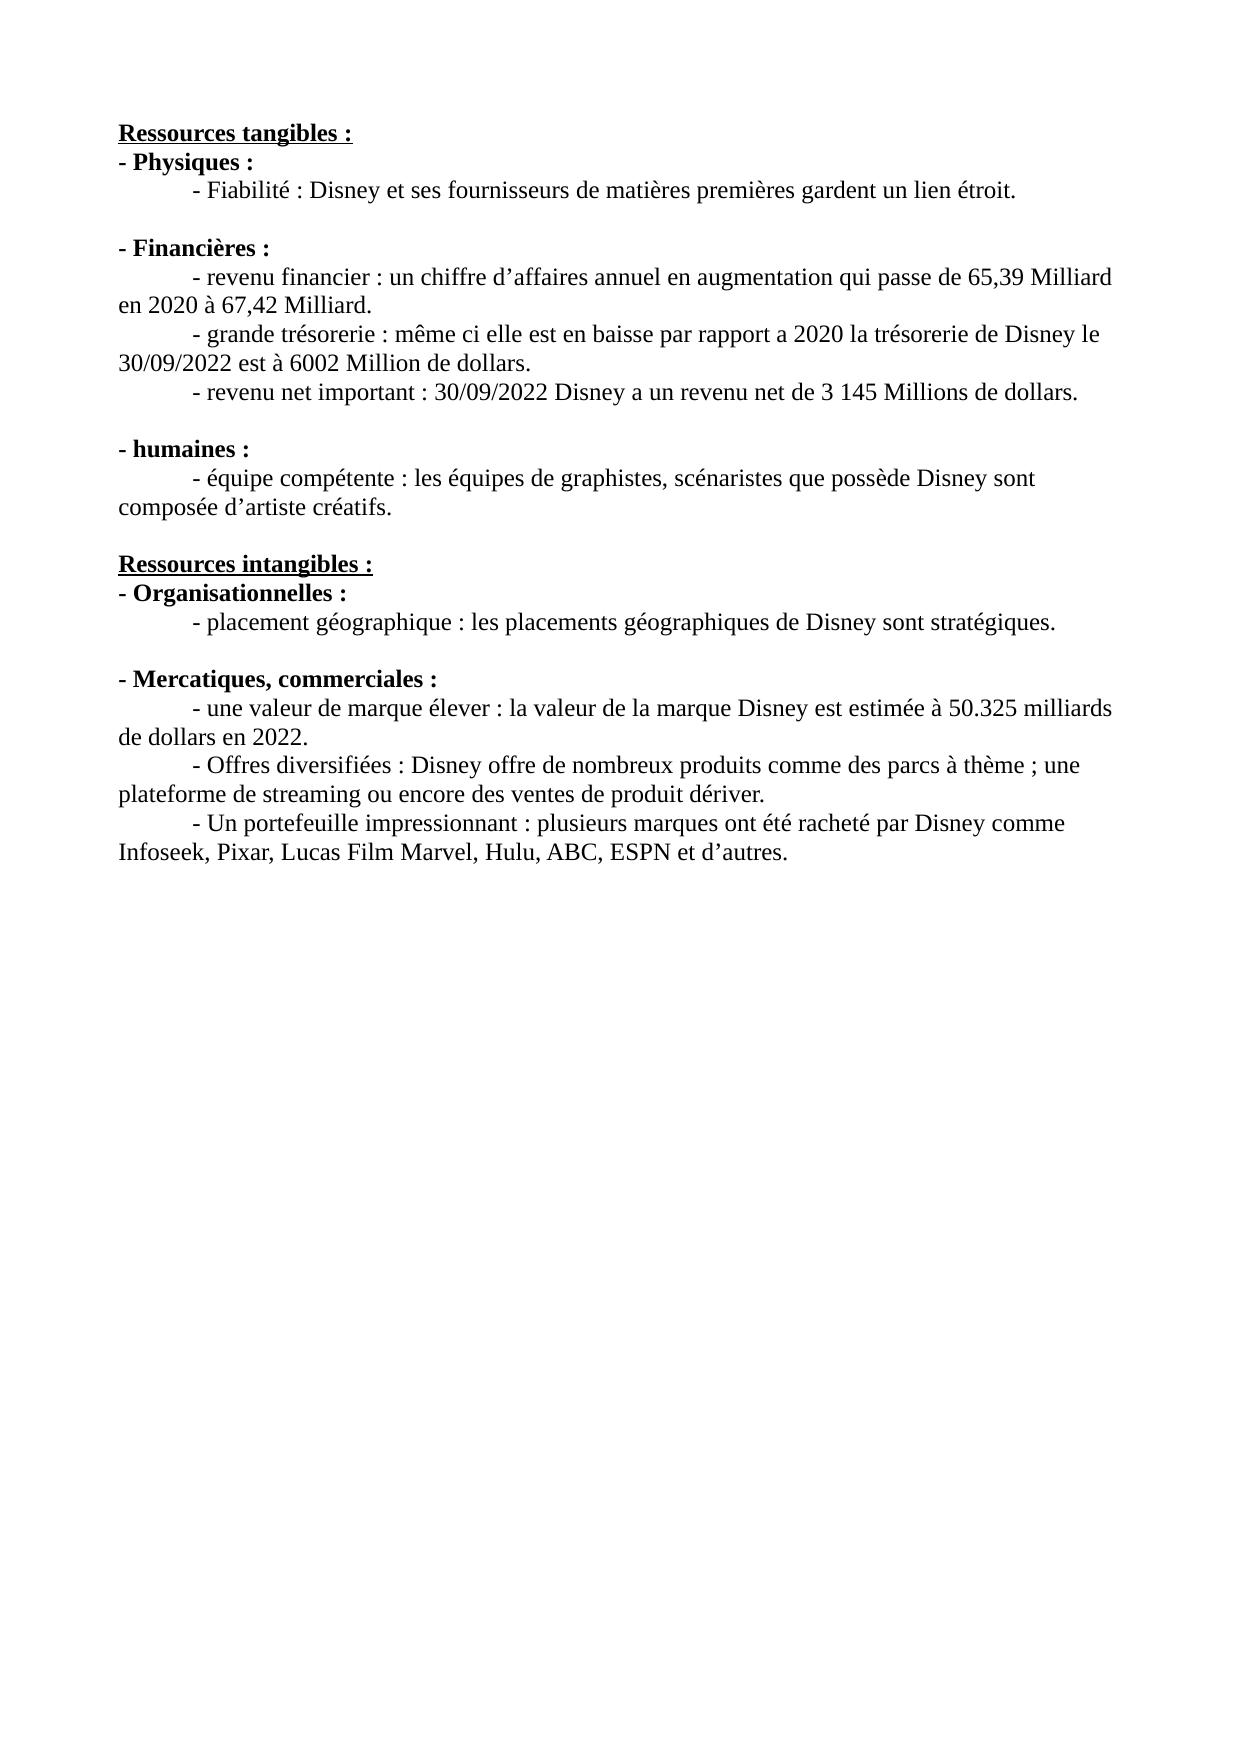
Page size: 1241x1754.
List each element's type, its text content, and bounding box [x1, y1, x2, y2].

text - placement géographique : les placements géographiques de Disney sont stratégiques. [118, 607, 1122, 636]
text - humaines : [118, 434, 1122, 463]
text - Organisationnelles : [118, 578, 1122, 607]
text - revenu net important : 30/09/2022 Disney a un revenu net de 3 145 Millions de dollars. [118, 377, 1122, 406]
text - une valeur de marque élever : la valeur de la marque Disney est estimée à 50.325 milliards de dollars en 2022. [118, 693, 1122, 751]
text - Mercatiques, commerciales : [118, 636, 1122, 693]
text - revenu financier : un chiffre d’affaires annuel en augmentation qui passe de 65,39 Milliard en 2020 à 67,42 Milliard. [118, 262, 1122, 319]
text - Financières : [118, 233, 1122, 262]
text Ressources tangibles : - Physiques : - Fiabilité : Disney et ses fournisseurs de matières premières gardent un lien étroit. [118, 118, 1122, 204]
text - grande trésorerie : même ci elle est en baisse par rapport a 2020 la trésorerie de Disney le 30/09/2022 est à 6002 Million de dollars. [118, 319, 1122, 377]
text - Un portefeuille impressionnant : plusieurs marques ont été racheté par Disney comme Infoseek, Pixar, Lucas Film Marvel, Hulu, ABC, ESPN et d’autres. [118, 808, 1122, 894]
text - équipe compétente : les équipes de graphistes, scénaristes que possède Disney sont composée d’artiste créatifs. Ressources intangibles : [118, 463, 1122, 578]
text - Offres diversifiées : Disney offre de nombreux produits comme des parcs à thème ; une plateforme de streaming ou encore des ventes de produit dériver. [118, 751, 1122, 808]
